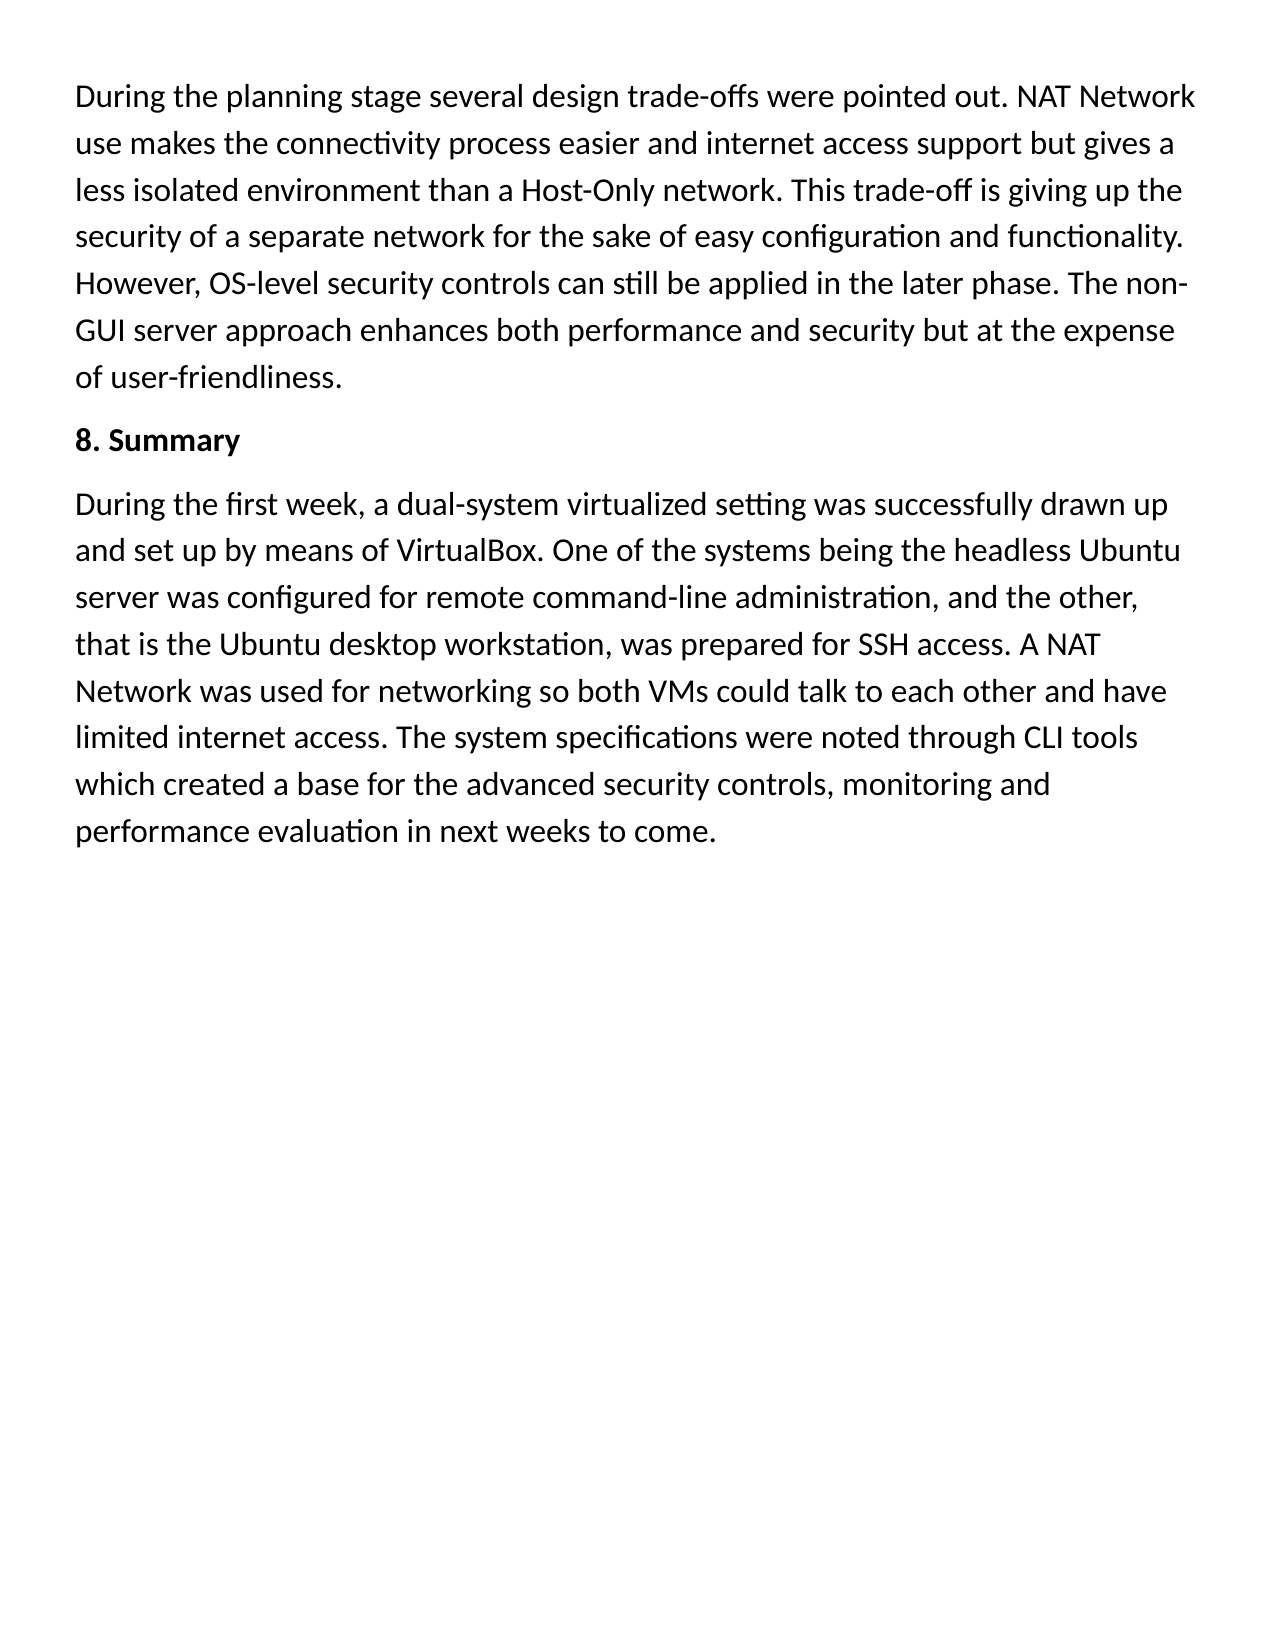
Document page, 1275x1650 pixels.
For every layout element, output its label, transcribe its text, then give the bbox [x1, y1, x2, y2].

text 8. Summary [75, 419, 1200, 460]
text During the planning stage several design trade-offs were pointed out. NAT Network use makes the connectivity process easier and internet access support but gives a less isolated environment than a Host-Only network. This trade-off is giving up the security of a separate network for the sake of easy configuration and functionality. However, OS-level security controls can still be applied in the later phase. The non-GUI server approach enhances both performance and security but at the expense of user-friendliness. [75, 75, 1200, 396]
text During the first week, a dual-system virtualized setting was successfully drawn up and set up by means of VirtualBox. One of the systems being the headless Ubuntu server was configured for remote command-line administration, and the other, that is the Ubuntu desktop workstation, was prepared for SSH access. A NAT Network was used for networking so both VMs could talk to each other and have limited internet access. The system specifications were noted through CLI tools which created a base for the advanced security controls, monitoring and performance evaluation in next weeks to come. [75, 482, 1200, 851]
